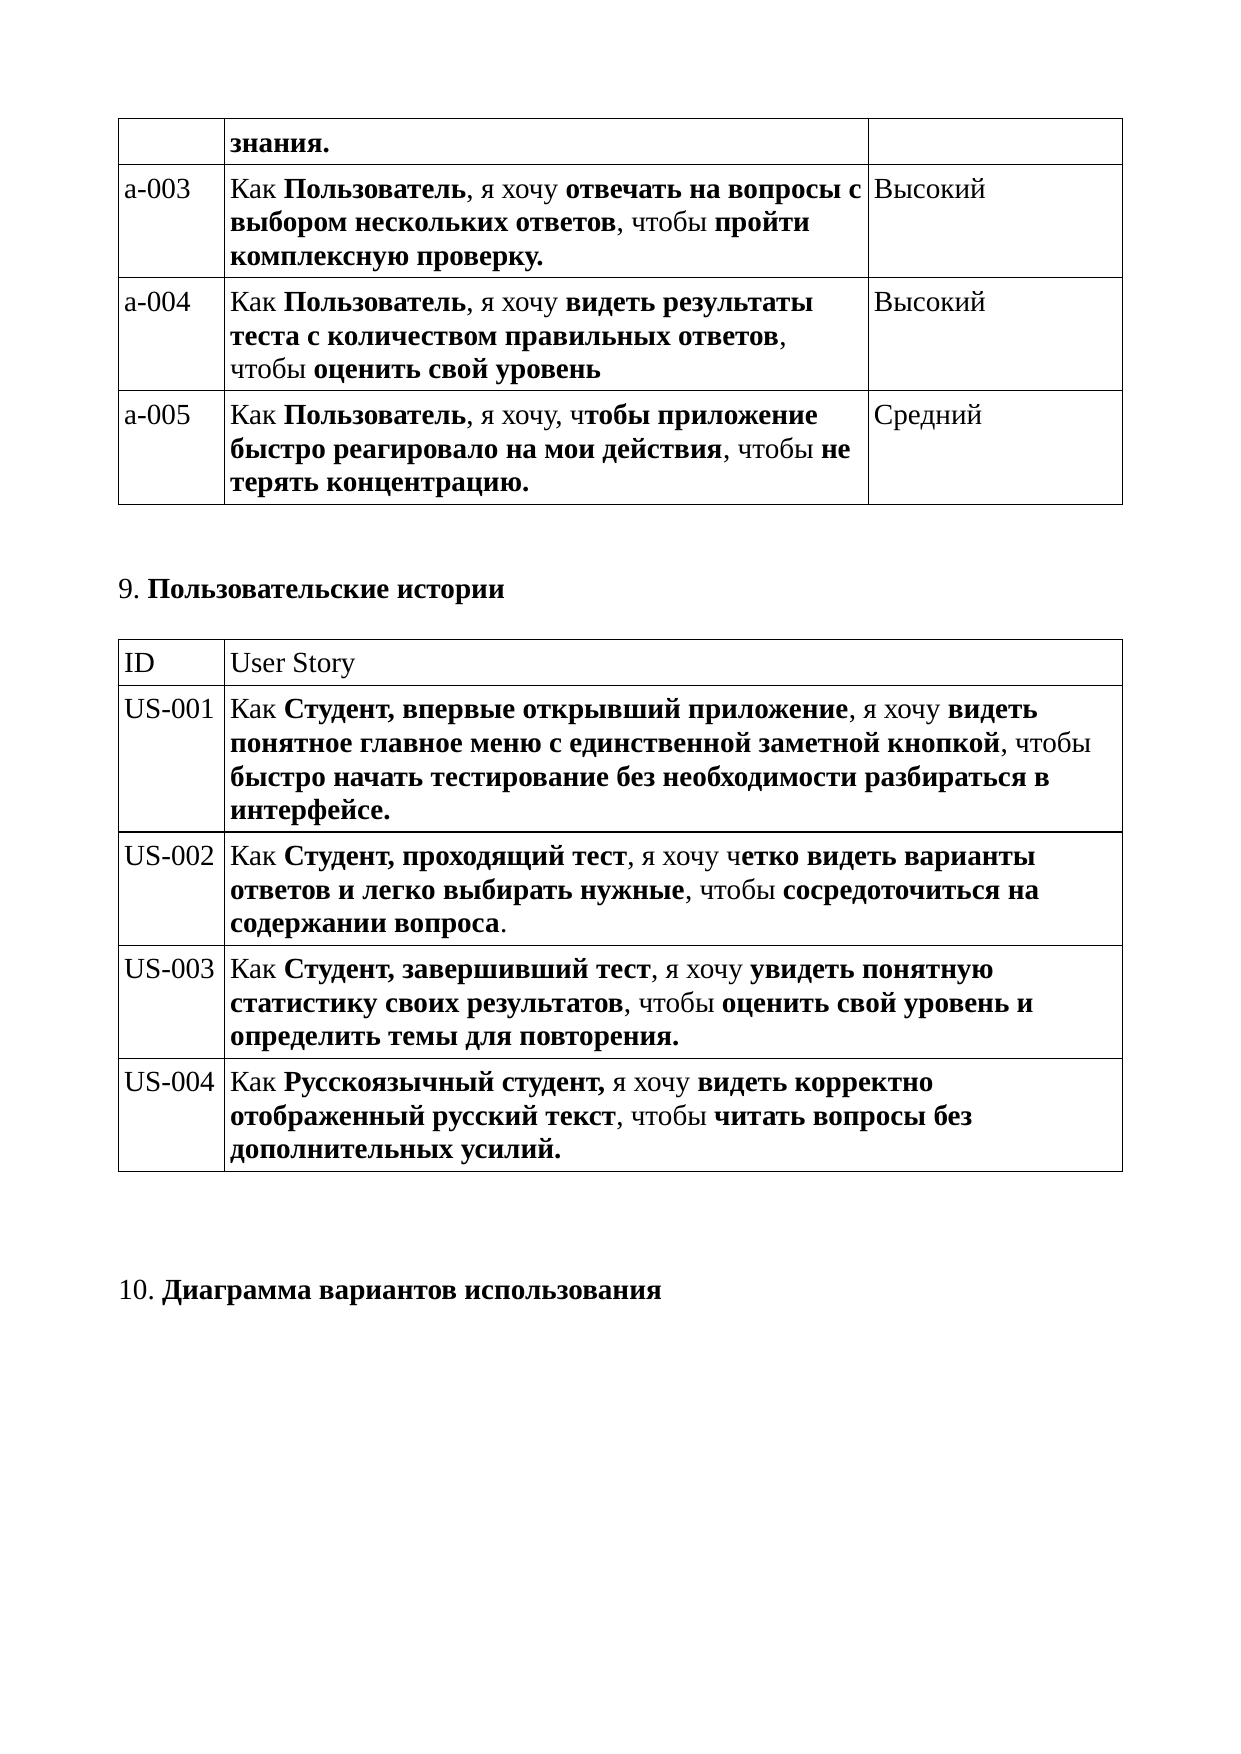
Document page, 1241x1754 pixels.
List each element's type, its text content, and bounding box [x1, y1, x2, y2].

table_cell US-001 [119, 686, 224, 831]
table_cell a-003 [119, 165, 224, 277]
table_cell a-005 [119, 391, 224, 503]
table_cell Как Пользователь, я хочу отвечать на вопросы с выбором нескольких ответов, чтобы пройти комплексную проверку. [225, 165, 868, 277]
table_cell Как Пользователь, я хочу видеть результаты теста с количеством правильных ответов, чтобы оценить свой уровень [225, 278, 868, 390]
table_cell Как Русскоязычный студент, я хочу видеть корректно отображенный русский текст, чтобы читать вопросы без дополнительных усилий. [225, 1059, 1122, 1171]
text 9. Пользовательские истории [118, 572, 1122, 605]
table_cell Как Пользователь, я хочу, чтобы приложение быстро реагировало на мои действия, чтобы не терять концентрацию. [225, 391, 868, 503]
table_cell знания. [225, 119, 868, 164]
table_cell US-004 [119, 1059, 224, 1171]
text 10. Диаграмма вариантов использования [118, 1272, 1122, 1306]
table_cell Высокий [869, 278, 1122, 390]
table_cell [119, 119, 224, 164]
table_header User Story [225, 640, 1122, 685]
table_cell Как Студент, завершивший тест, я хочу увидеть понятную статистику своих результатов, чтобы оценить свой уровень и определить темы для повторения. [225, 946, 1122, 1058]
table_cell [869, 119, 1122, 164]
table_cell US-003 [119, 946, 224, 1058]
table_header ID [119, 640, 224, 685]
table_cell Как Студент, проходящий тест, я хочу четко видеть варианты ответов и легко выбирать нужные, чтобы сосредоточиться на содержании вопроса. [225, 833, 1122, 944]
table_cell Средний [869, 391, 1122, 503]
table_cell US-002 [119, 833, 224, 944]
table_cell Высокий [869, 165, 1122, 277]
table_cell a-004 [119, 278, 224, 390]
table_cell Как Студент, впервые открывший приложение, я хочу видеть понятное главное меню с единственной заметной кнопкой, чтобы быстро начать тестирование без необходимости разбираться в интерфейсе. [225, 686, 1122, 831]
